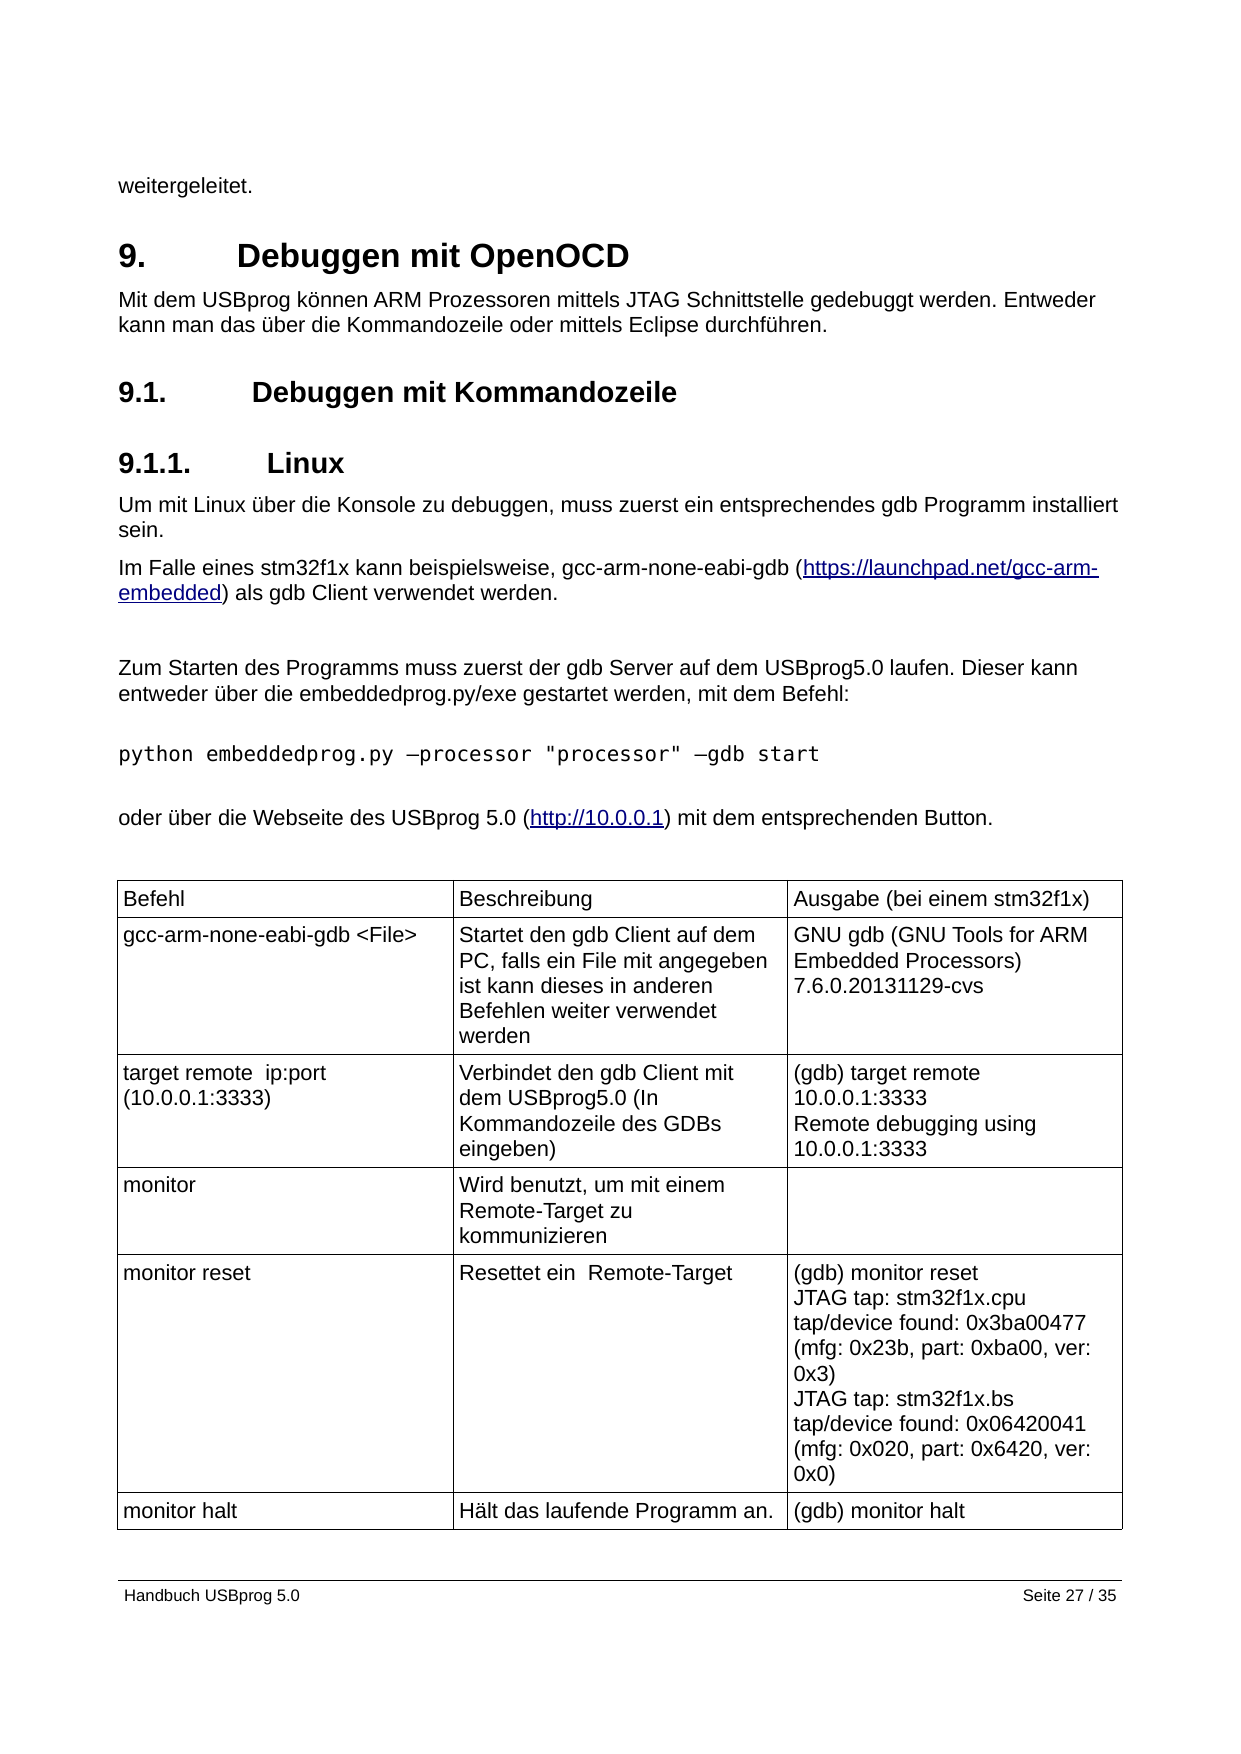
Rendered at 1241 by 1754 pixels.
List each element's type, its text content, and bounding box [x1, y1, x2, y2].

text weitergeleitet. [118, 173, 1122, 198]
text Im Falle eines stm32f1x kann beispielsweise, gcc-arm-none-eabi-gdb (https://launchpad.net/gcc-arm-embedded) als gdb Client verwendet werden. [118, 554, 1122, 605]
table_cell monitor [118, 1168, 453, 1254]
text Zum Starten des Programms muss zuerst der gdb Server auf dem USBprog5.0 laufen. Dieser kann entweder über die embeddedprog.py/exe gestartet werden, mit dem Befehl: [118, 655, 1122, 706]
table_cell Resettet ein Remote-Target [454, 1255, 787, 1492]
text Um mit Linux über die Konsole zu debuggen, muss zuerst ein entsprechendes gdb Programm installiert sein. [118, 492, 1122, 542]
table_cell (gdb) monitor halt [788, 1493, 1122, 1529]
table_cell monitor halt [118, 1493, 453, 1529]
table_cell Wird benutzt, um mit einem Remote-Target zu kommunizieren [454, 1168, 787, 1254]
table_cell monitor reset [118, 1255, 453, 1492]
table_header Befehl [118, 881, 453, 917]
table_cell (gdb) target remote 10.0.0.1:3333 Remote debugging using 10.0.0.1:3333 [788, 1055, 1122, 1167]
subtitle Debuggen mit OpenOCD [118, 236, 1122, 274]
table_cell Verbindet den gdb Client mit dem USBprog5.0 (In Kommandozeile des GDBs eingeben) [454, 1055, 787, 1167]
table_header Beschreibung [454, 881, 787, 917]
text Mit dem USBprog können ARM Prozessoren mittels JTAG Schnittstelle gedebuggt werden. Entweder kann man das über die Kommandozeile oder mittels Eclipse durchführen. [118, 287, 1122, 337]
table_cell gcc-arm-none-eabi-gdb <File> [118, 918, 453, 1054]
table_cell GNU gdb (GNU Tools for ARM Embedded Processors) 7.6.0.20131129-cvs [788, 918, 1122, 1054]
table_cell target remote ip:port (10.0.0.1:3333) [118, 1055, 453, 1167]
table_cell Hält das laufende Programm an. [454, 1493, 787, 1529]
text python embeddedprog.py –processor "processor" –gdb start [118, 742, 1122, 767]
table_header Ausgabe (bei einem stm32f1x) [788, 881, 1122, 917]
table_cell Startet den gdb Client auf dem PC, falls ein File mit angegeben ist kann dieses in anderen Befehlen weiter verwendet werden [454, 918, 787, 1054]
subtitle Linux [118, 446, 1122, 479]
subtitle Debuggen mit Kommandozeile [118, 374, 1122, 408]
table_cell (gdb) monitor reset JTAG tap: stm32f1x.cpu tap/device found: 0x3ba00477 (mfg: 0x23b, part: 0xba00, ver: 0x3) JTAG tap: stm32f1x.bs tap/device found: 0x06420041 (mfg: 0x020, part: 0x6420, ver: 0x0) [788, 1255, 1122, 1492]
table_cell [788, 1168, 1122, 1254]
text oder über die Webseite des USBprog 5.0 (http://10.0.0.1) mit dem entsprechenden Button. [118, 804, 1122, 829]
